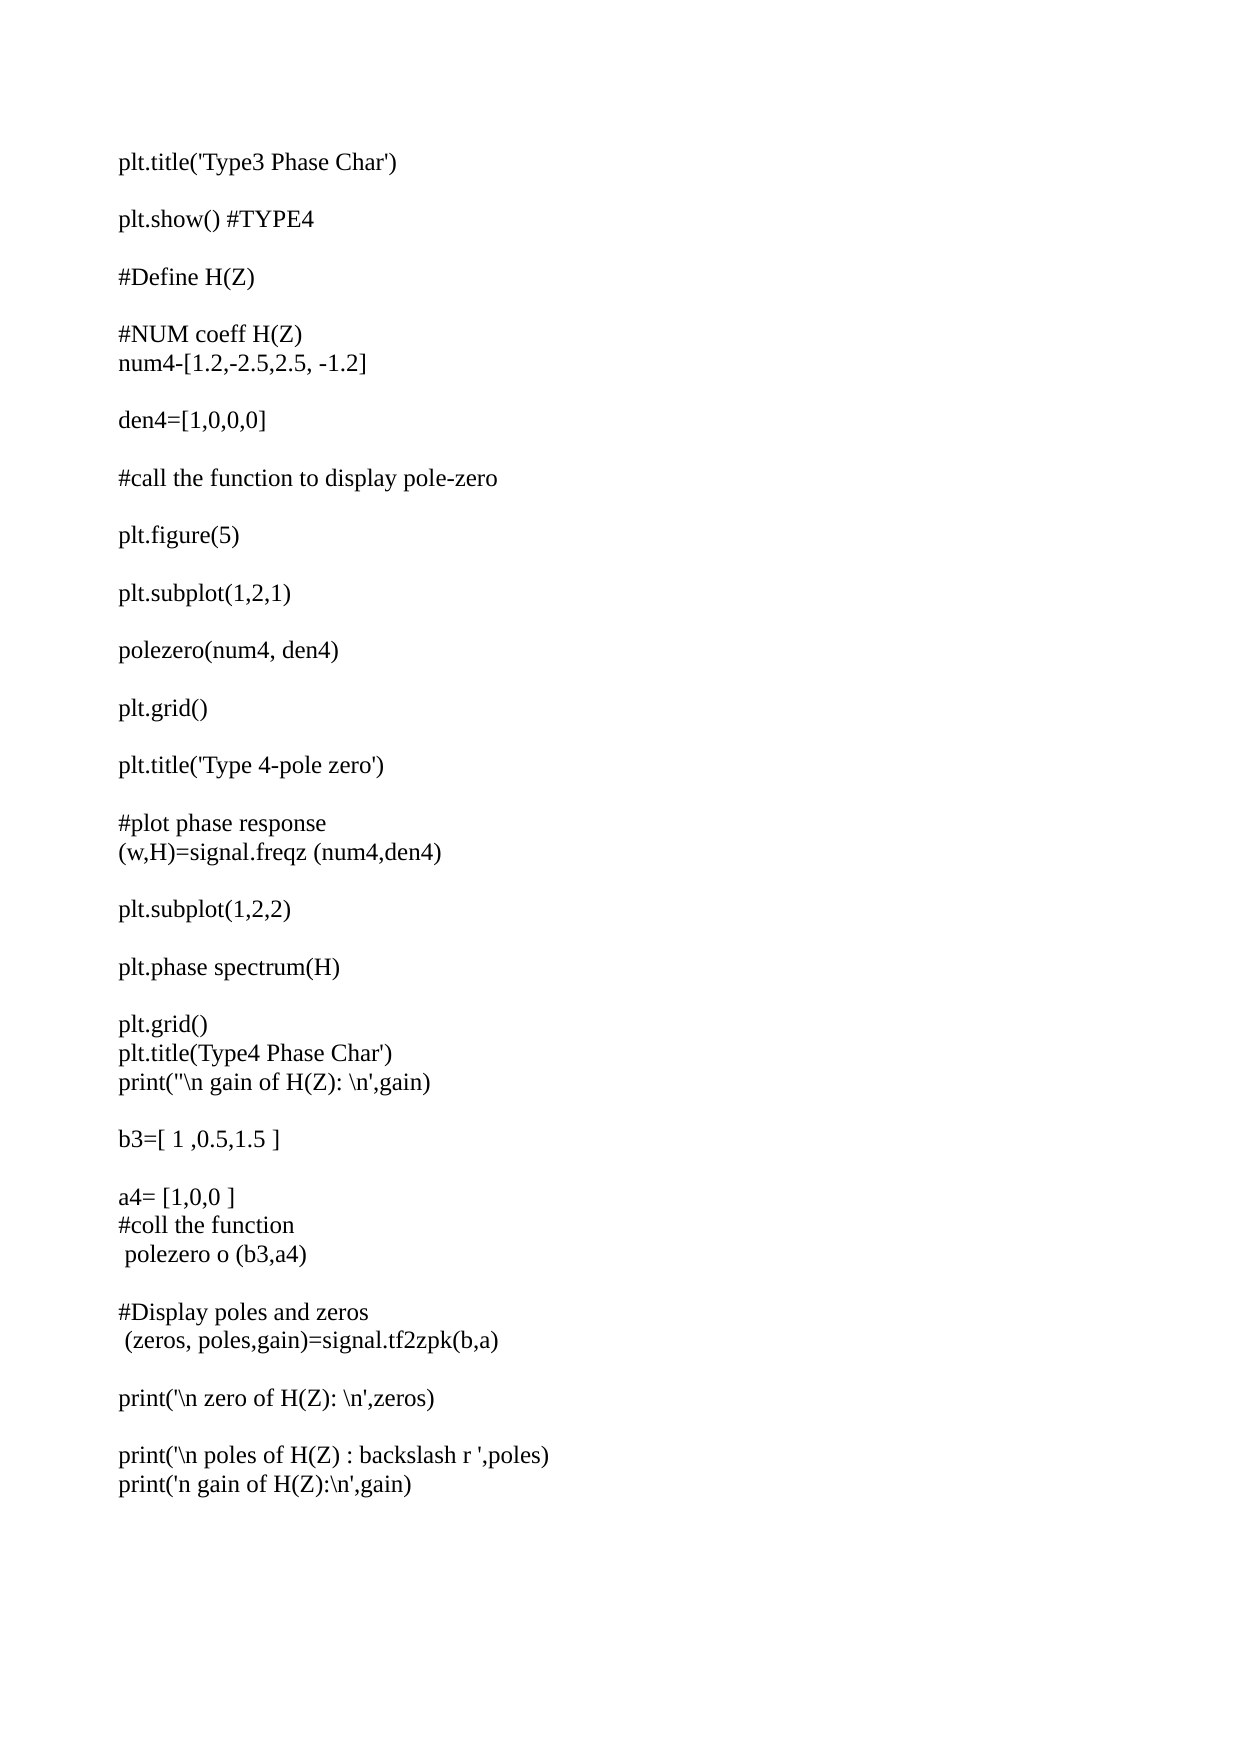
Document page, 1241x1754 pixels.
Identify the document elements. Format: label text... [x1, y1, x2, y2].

text #coll the function [118, 1211, 1122, 1239]
text polezero(num4, den4) [118, 636, 1122, 664]
text (zeros, poles,gain)=signal.tf2zpk(b,a) [118, 1326, 1122, 1354]
text (w,H)=signal.freqz (num4,den4) [118, 837, 1122, 866]
text num4-[1.2,-2.5,2.5, -1.2] [118, 348, 1122, 377]
text #call the function to display pole-zero [118, 463, 1122, 492]
text #Define H(Z) [118, 262, 1122, 291]
text plt.title(Type4 Phase Char') [118, 1038, 1122, 1067]
text #plot phase response [118, 808, 1122, 837]
text plt.title('Type 4-pole zero') [118, 751, 1122, 779]
text b3=[ 1 ,0.5,1.5 ] [118, 1124, 1122, 1153]
text plt.grid() [118, 693, 1122, 722]
text #Display poles and zeros [118, 1297, 1122, 1326]
text plt.phase spectrum(H) [118, 952, 1122, 981]
text print("\n gain of H(Z): \n',gain) [118, 1067, 1122, 1096]
text print('n gain of H(Z):\n',gain) [118, 1469, 1122, 1498]
text polezero o (b3,a4) [118, 1239, 1122, 1268]
text a4= [1,0,0 ] [118, 1182, 1122, 1211]
text #NUM coeff H(Z) [118, 319, 1122, 348]
text print('\n poles of H(Z) : backslash r ',poles) [118, 1441, 1122, 1469]
text plt.show() #TYPE4 [118, 204, 1122, 233]
text plt.subplot(1,2,1) [118, 578, 1122, 607]
text plt.grid() [118, 1009, 1122, 1038]
text den4=[1,0,0,0] [118, 406, 1122, 434]
text plt.figure(5) [118, 521, 1122, 549]
text plt.subplot(1,2,2) [118, 894, 1122, 923]
text plt.title('Type3 Phase Char') [118, 147, 1122, 176]
text print('\n zero of H(Z): \n',zeros) [118, 1383, 1122, 1412]
